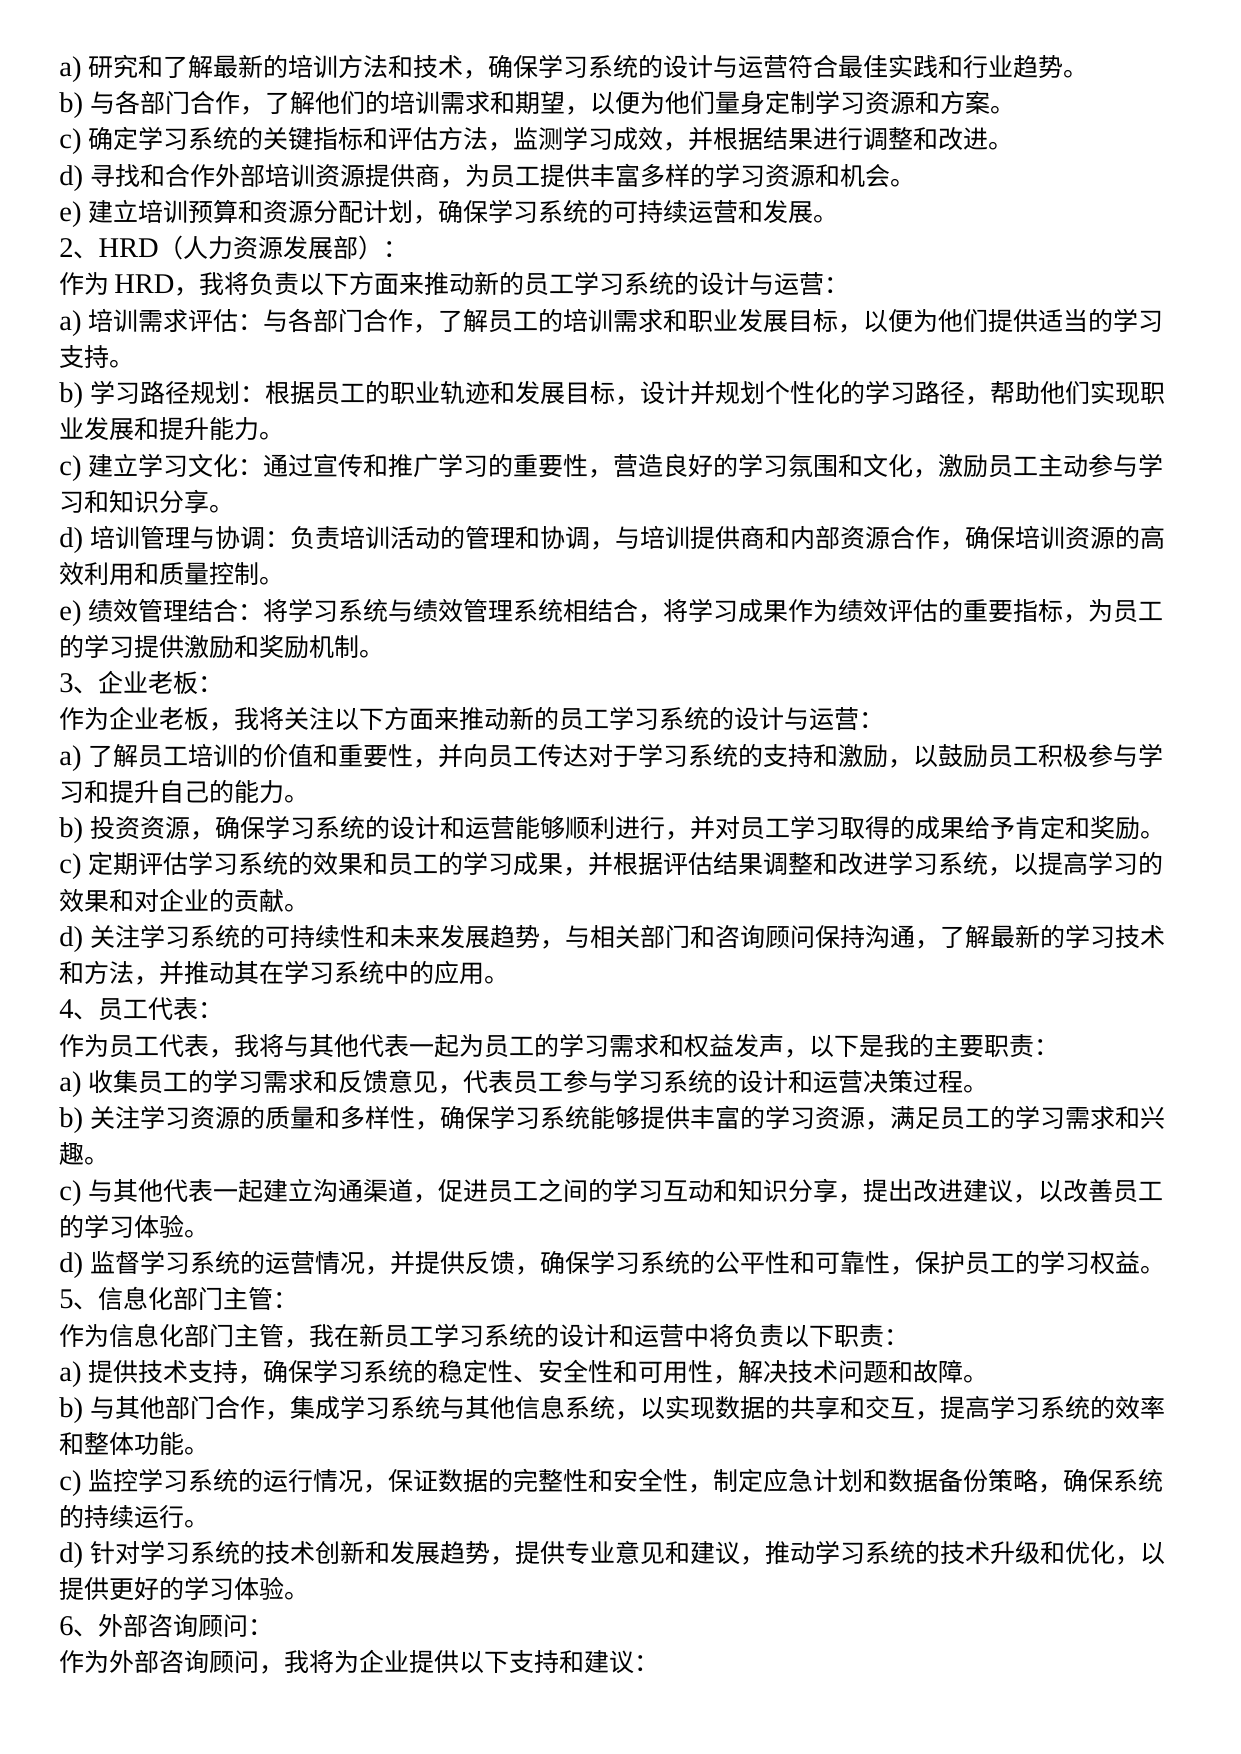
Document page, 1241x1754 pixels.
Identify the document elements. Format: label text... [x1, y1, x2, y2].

text a) 提供技术支持，确保学习系统的稳定性、安全性和可用性，解决技术问题和故障。 [59, 1352, 1181, 1388]
text 作为员工代表，我将与其他代表一起为员工的学习需求和权益发声，以下是我的主要职责： [59, 1026, 1181, 1062]
text d) 监督学习系统的运营情况，并提供反馈，确保学习系统的公平性和可靠性，保护员工的学习权益。 [59, 1243, 1181, 1280]
text 6、外部咨询顾问： [59, 1606, 1181, 1642]
text c) 与其他代表一起建立沟通渠道，促进员工之间的学习互动和知识分享，提出改进建议，以改善员工的学习体验。 [59, 1171, 1181, 1243]
text b) 关注学习资源的质量和多样性，确保学习系统能够提供丰富的学习资源，满足员工的学习需求和兴趣。 [59, 1098, 1181, 1171]
text 作为外部咨询顾问，我将为企业提供以下支持和建议： [59, 1642, 1181, 1678]
text b) 与其他部门合作，集成学习系统与其他信息系统，以实现数据的共享和交互，提高学习系统的效率和整体功能。 [59, 1388, 1181, 1461]
text 作为信息化部门主管，我在新员工学习系统的设计和运营中将负责以下职责： [59, 1316, 1181, 1352]
text d) 寻找和合作外部培训资源提供商，为员工提供丰富多样的学习资源和机会。 [59, 156, 1181, 192]
text c) 定期评估学习系统的效果和员工的学习成果，并根据评估结果调整和改进学习系统，以提高学习的效果和对企业的贡献。 [59, 845, 1181, 917]
text e) 绩效管理结合：将学习系统与绩效管理系统相结合，将学习成果作为绩效评估的重要指标，为员工的学习提供激励和奖励机制。 [59, 591, 1181, 663]
text c) 建立学习文化：通过宣传和推广学习的重要性，营造良好的学习氛围和文化，激励员工主动参与学习和知识分享。 [59, 446, 1181, 518]
text b) 学习路径规划：根据员工的职业轨迹和发展目标，设计并规划个性化的学习路径，帮助他们实现职业发展和提升能力。 [59, 373, 1181, 446]
text 3、企业老板： [59, 663, 1181, 700]
text c) 确定学习系统的关键指标和评估方法，监测学习成效，并根据结果进行调整和改进。 [59, 120, 1181, 156]
text 作为企业老板，我将关注以下方面来推动新的员工学习系统的设计与运营： [59, 700, 1181, 736]
text b) 与各部门合作，了解他们的培训需求和期望，以便为他们量身定制学习资源和方案。 [59, 83, 1181, 120]
text a) 研究和了解最新的培训方法和技术，确保学习系统的设计与运营符合最佳实践和行业趋势。 [59, 47, 1181, 83]
text e) 建立培训预算和资源分配计划，确保学习系统的可持续运营和发展。 [59, 192, 1181, 228]
text a) 了解员工培训的价值和重要性，并向员工传达对于学习系统的支持和激励，以鼓励员工积极参与学习和提升自己的能力。 [59, 736, 1181, 808]
text 5、信息化部门主管： [59, 1280, 1181, 1316]
text d) 培训管理与协调：负责培训活动的管理和协调，与培训提供商和内部资源合作，确保培训资源的高效利用和质量控制。 [59, 518, 1181, 591]
text c) 监控学习系统的运行情况，保证数据的完整性和安全性，制定应急计划和数据备份策略，确保系统的持续运行。 [59, 1461, 1181, 1533]
text b) 投资资源，确保学习系统的设计和运营能够顺利进行，并对员工学习取得的成果给予肯定和奖励。 [59, 808, 1181, 845]
text 2、HRD（人力资源发展部）： [59, 228, 1181, 265]
text a) 收集员工的学习需求和反馈意见，代表员工参与学习系统的设计和运营决策过程。 [59, 1062, 1181, 1098]
text 4、员工代表： [59, 990, 1181, 1026]
text a) 培训需求评估：与各部门合作，了解员工的培训需求和职业发展目标，以便为他们提供适当的学习支持。 [59, 301, 1181, 373]
text d) 针对学习系统的技术创新和发展趋势，提供专业意见和建议，推动学习系统的技术升级和优化，以提供更好的学习体验。 [59, 1533, 1181, 1606]
text 作为HRD，我将负责以下方面来推动新的员工学习系统的设计与运营： [59, 265, 1181, 301]
text d) 关注学习系统的可持续性和未来发展趋势，与相关部门和咨询顾问保持沟通，了解最新的学习技术和方法，并推动其在学习系统中的应用。 [59, 917, 1181, 990]
